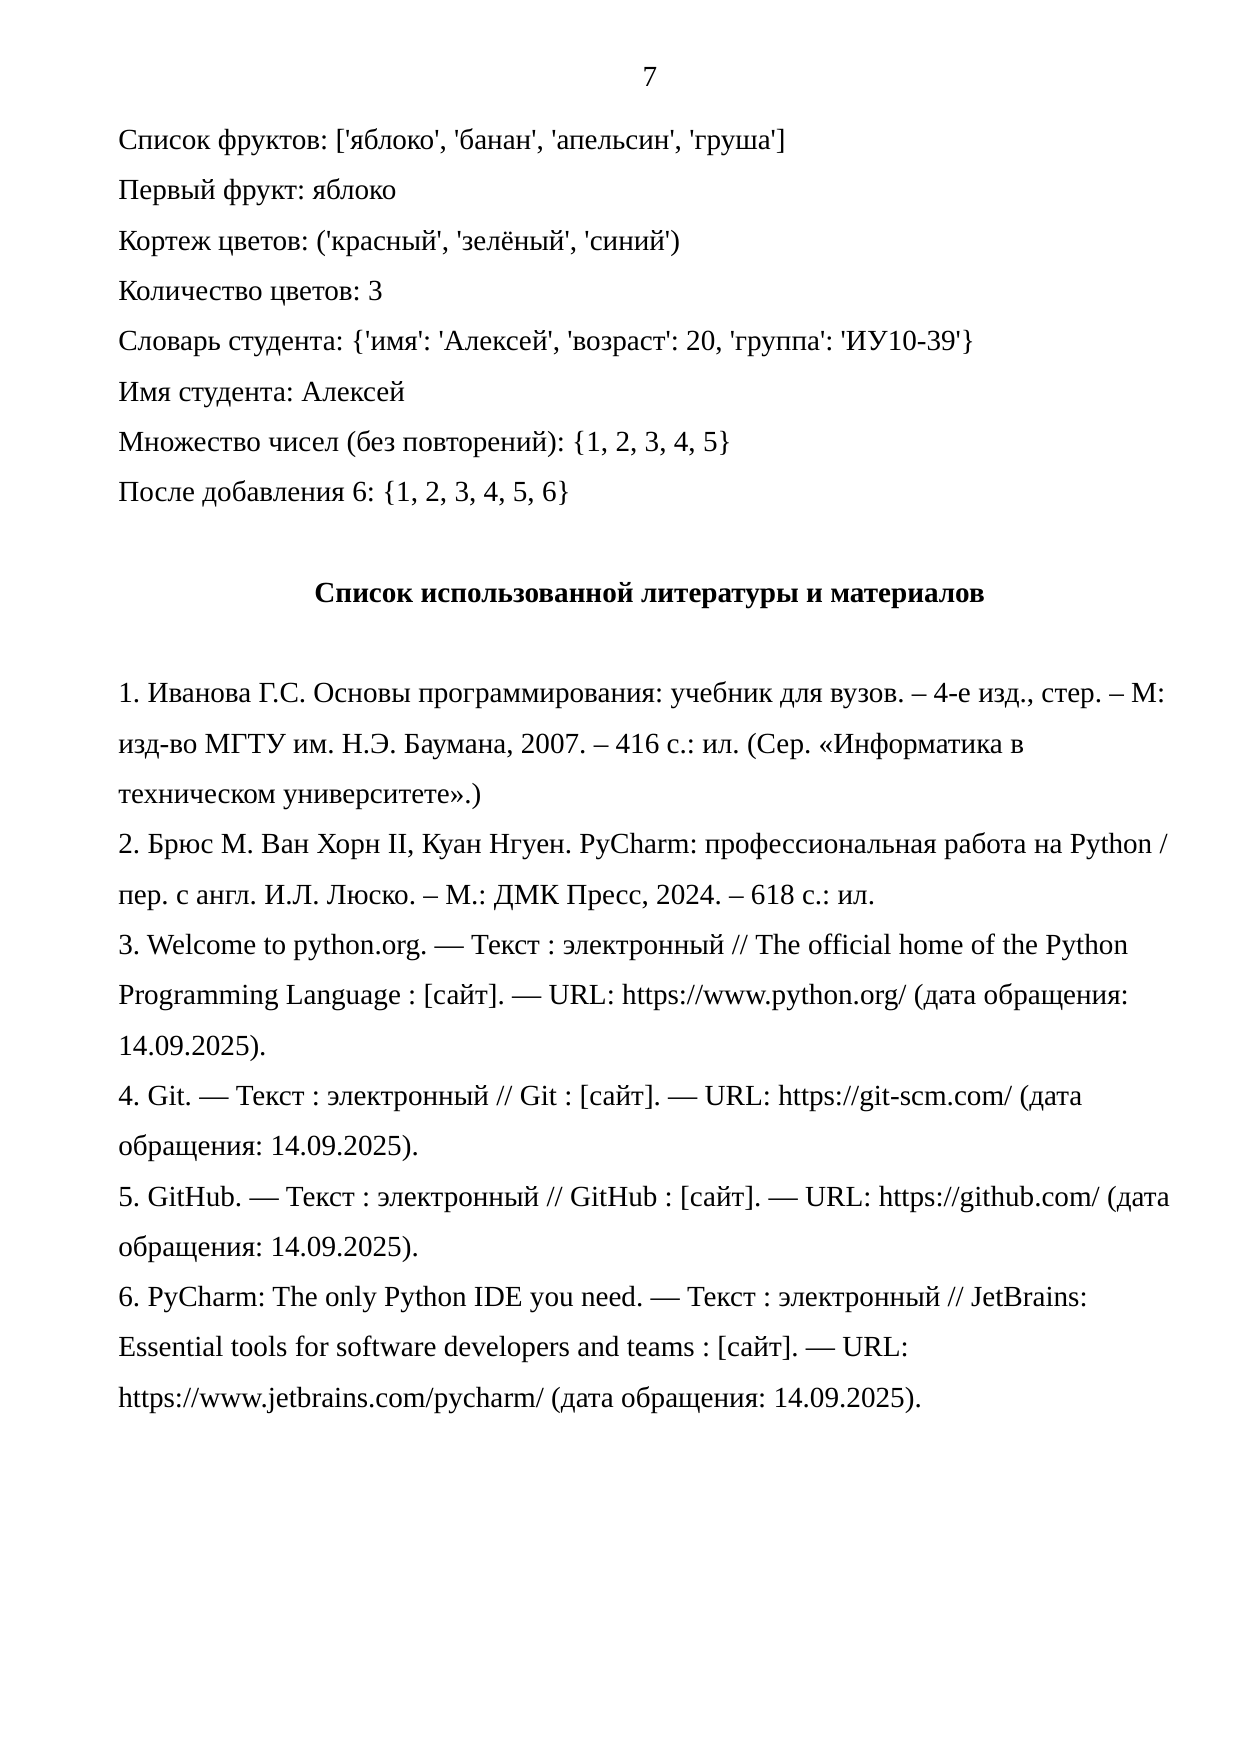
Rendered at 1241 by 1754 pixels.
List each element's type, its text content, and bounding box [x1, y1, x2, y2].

text Множество чисел (без повторений): {1, 2, 3, 4, 5} [118, 424, 1181, 457]
text Словарь студента: {'имя': 'Алексей', 'возраст': 20, 'группа': 'ИУ10-39'} [118, 323, 1181, 357]
text Имя студента: Алексей [118, 374, 1181, 407]
text 6. PyCharm: The only Python IDE you need. — Текст : электронный // JetBrains: Essential tools for software developers and teams : [сайт]. — URL: https://www.jetbrains.com/pycharm/ (дата обращения: 14.09.2025). [118, 1279, 1181, 1413]
text 4. Git. — Текст : электронный // Git : [сайт]. — URL: https://git-scm.com/ (дата обращения: 14.09.2025). [118, 1078, 1181, 1162]
text Список фруктов: ['яблоко', 'банан', 'апельсин', 'груша'] [118, 122, 1181, 156]
text Первый фрукт: яблоко [118, 172, 1181, 206]
text Кортеж цветов: ('красный', 'зелёный', 'синий') [118, 223, 1181, 256]
text Список использованной литературы и материалов [118, 575, 1181, 608]
text 2. Брюс М. Ван Хорн II, Куан Нгуен. PyCharm: профессиональная работа на Python / пер. с англ. И.Л. Люско. – М.: ДМК Пресс, 2024. – 618 с.: ил. [118, 826, 1181, 910]
text 3. Welcome to python.org. — Текст : электронный // The official home of the Python Programming Language : [сайт]. — URL: https://www.python.org/ (дата обращения: 14.09.2025). [118, 927, 1181, 1061]
text 1. Иванова Г.С. Основы программирования: учебник для вузов. – 4-е изд., стер. – М: изд-во МГТУ им. Н.Э. Баумана, 2007. – 416 с.: ил. (Сер. «Информатика в техническом университете».) [118, 676, 1181, 810]
text Количество цветов: 3 [118, 273, 1181, 307]
text После добавления 6: {1, 2, 3, 4, 5, 6} [118, 474, 1181, 508]
text 5. GitHub. — Текст : электронный // GitHub : [сайт]. — URL: https://github.com/ (дата обращения: 14.09.2025). [118, 1179, 1181, 1262]
